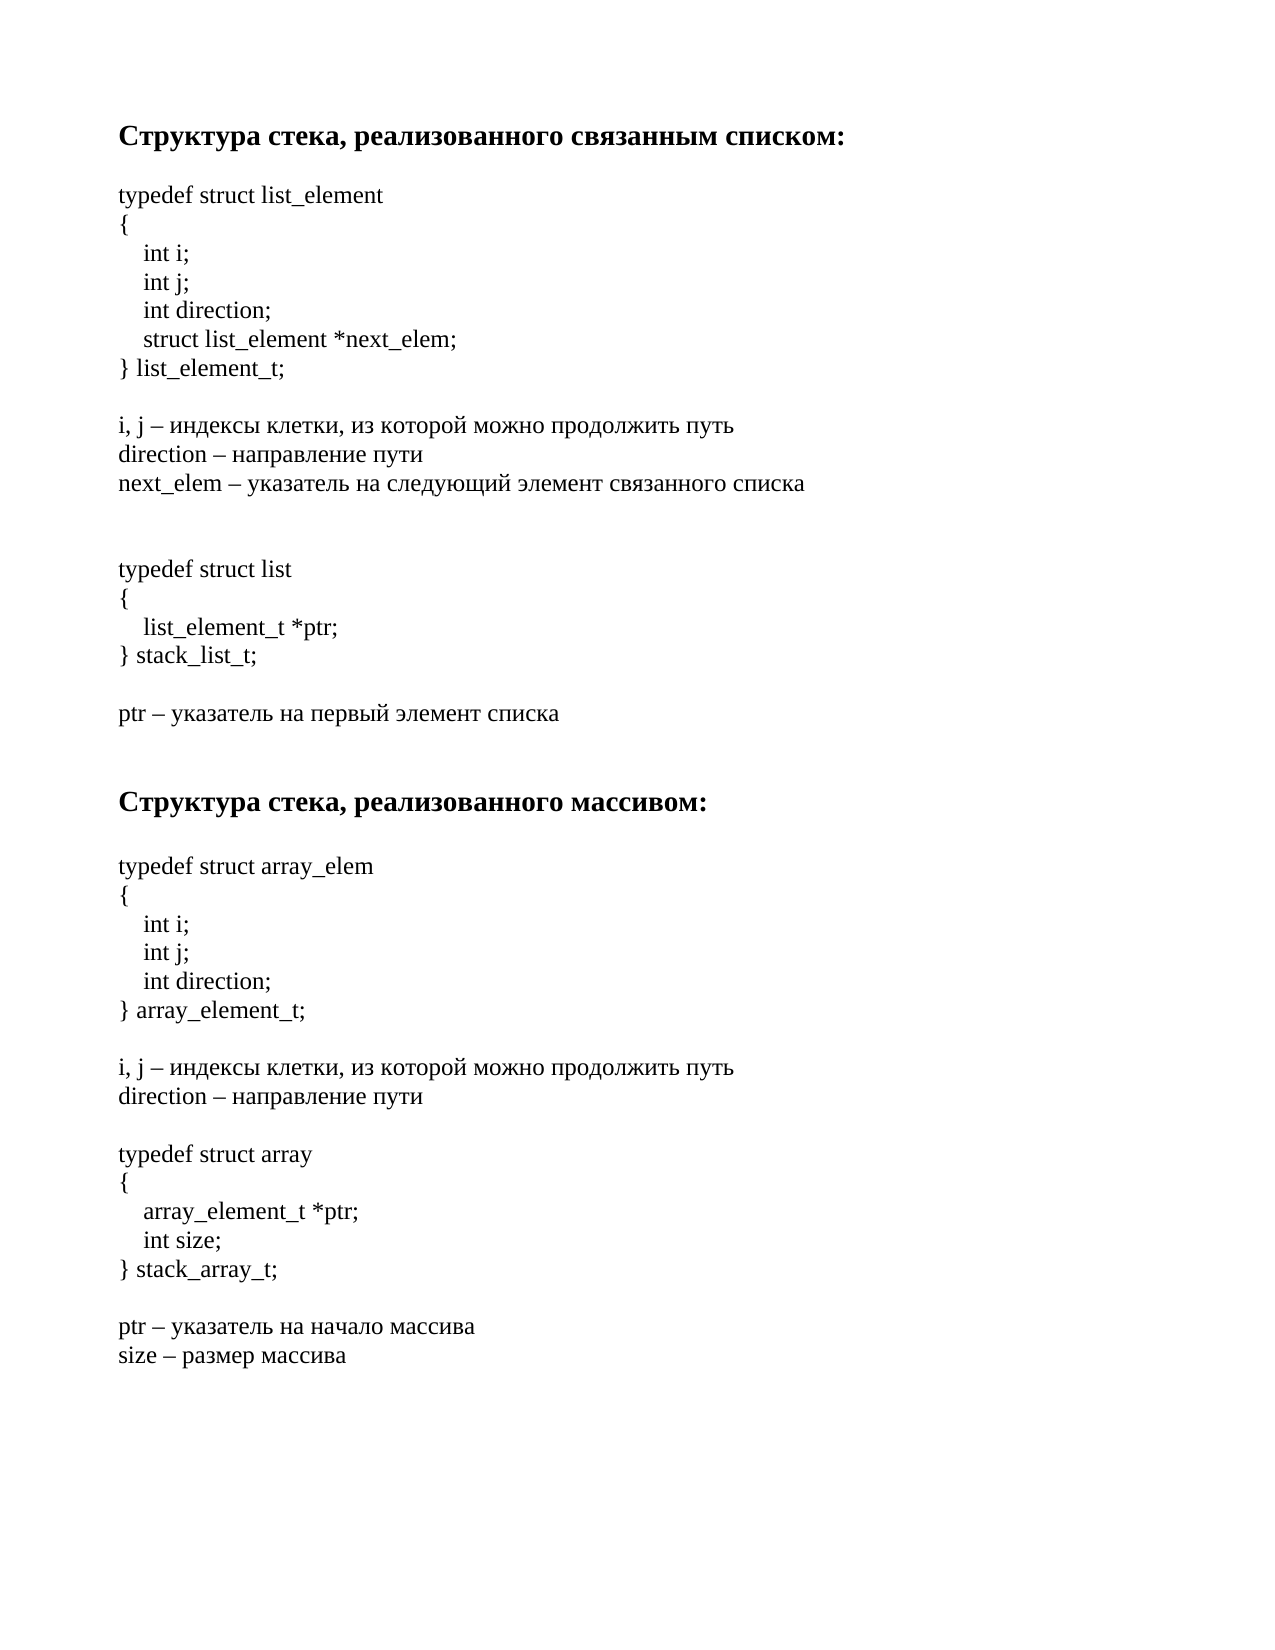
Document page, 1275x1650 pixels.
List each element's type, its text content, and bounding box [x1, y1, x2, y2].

text i, j – индексы клетки, из которой можно продолжить путь [118, 1052, 1157, 1081]
text next_elem – указатель на следующий элемент связанного списка [118, 468, 1157, 497]
text Структура стека, реализованного связанным списком: [118, 118, 1157, 152]
text typedef struct list [118, 554, 1157, 583]
text array_element_t *ptr; [118, 1196, 1157, 1225]
text ptr – указатель на начало массива [118, 1311, 1157, 1340]
text } list_element_t; [118, 353, 1157, 382]
text Структура стека, реализованного массивом: [118, 784, 1157, 818]
text int direction; [118, 966, 1157, 995]
text typedef struct list_element [118, 180, 1157, 209]
text struct list_element *next_elem; [118, 324, 1157, 353]
text int direction; [118, 295, 1157, 324]
text { [118, 880, 1157, 909]
text size – размер массива [118, 1340, 1157, 1369]
text direction – направление пути [118, 1081, 1157, 1110]
text direction – направление пути [118, 439, 1157, 468]
text i, j – индексы клетки, из которой можно продолжить путь [118, 410, 1157, 439]
text int size; [118, 1225, 1157, 1254]
text { [118, 209, 1157, 238]
text typedef struct array_elem [118, 851, 1157, 880]
text { [118, 1167, 1157, 1196]
text } stack_array_t; [118, 1254, 1157, 1282]
text list_element_t *ptr; [118, 612, 1157, 640]
text } array_element_t; [118, 995, 1157, 1024]
text int i; [118, 238, 1157, 267]
text int j; [118, 937, 1157, 966]
text typedef struct array [118, 1139, 1157, 1167]
text ptr – указатель на первый элемент списка [118, 698, 1157, 727]
text { [118, 583, 1157, 612]
text int i; [118, 909, 1157, 937]
text int j; [118, 267, 1157, 295]
text } stack_list_t; [118, 640, 1157, 669]
